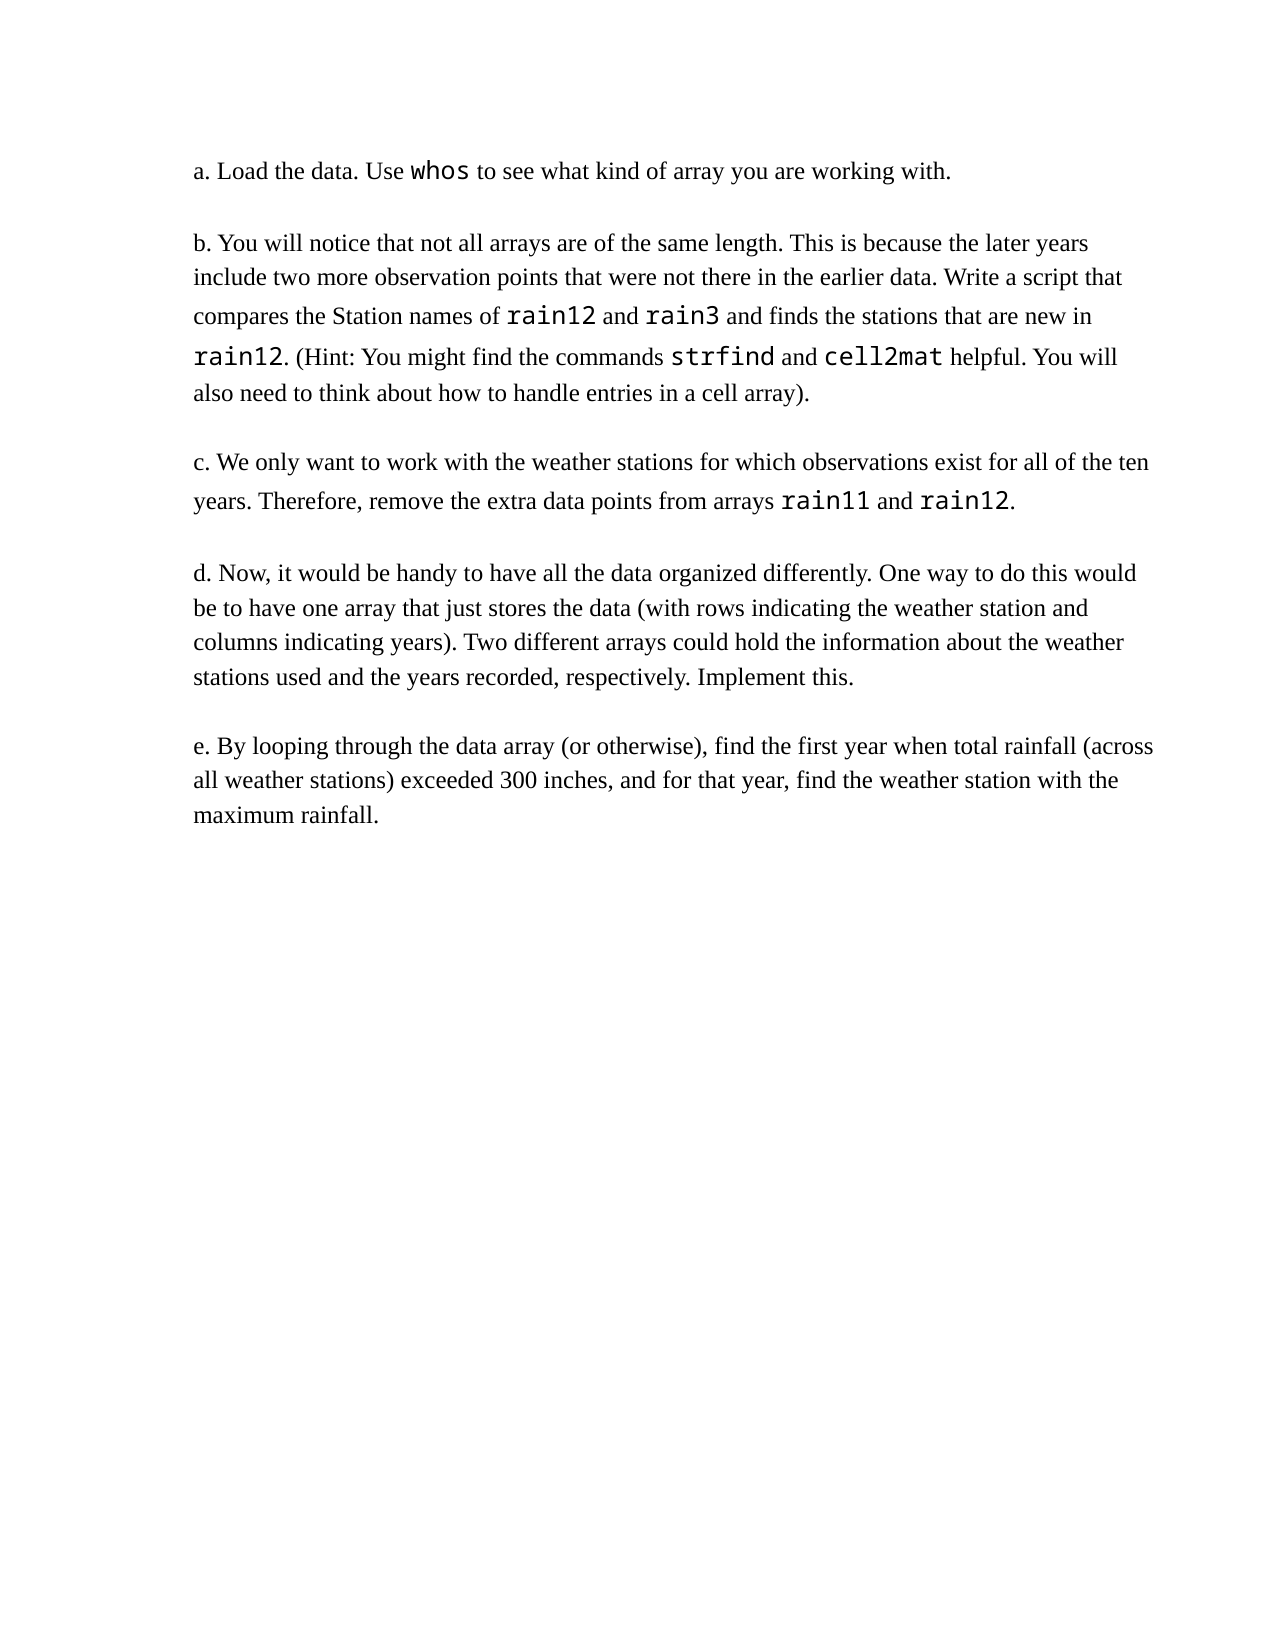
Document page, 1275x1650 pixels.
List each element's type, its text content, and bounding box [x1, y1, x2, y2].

list a. Load the data. Use whos to see what kind of array you are working with. [156, 153, 1157, 187]
list d. Now, it would be handy to have all the data organized differently. One way to do this would be to have one array that just stores the data (with rows indicating the weather station and columns indicating years). Two different arrays could hold the information about the weather stations used and the years recorded, respectively. Implement this. [156, 558, 1157, 691]
list e. By looping through the data array (or otherwise), find the first year when total rainfall (across all weather stations) exceeded 300 inches, and for that year, find the weather station with the maximum rainfall. [156, 731, 1157, 828]
list c. We only want to work with the weather stations for which observations exist for all of the ten years. Therefore, remove the extra data points from arrays rain11 and rain12. [156, 447, 1157, 517]
list b. You will notice that not all arrays are of the same length. This is because the later years include two more observation points that were not there in the earlier data. Write a script that compares the Station names of rain12 and rain3 and finds the stations that are new in rain12. (Hint: You might find the commands strfind and cell2mat helpful. You will also need to think about how to handle entries in a cell array). [156, 228, 1157, 407]
